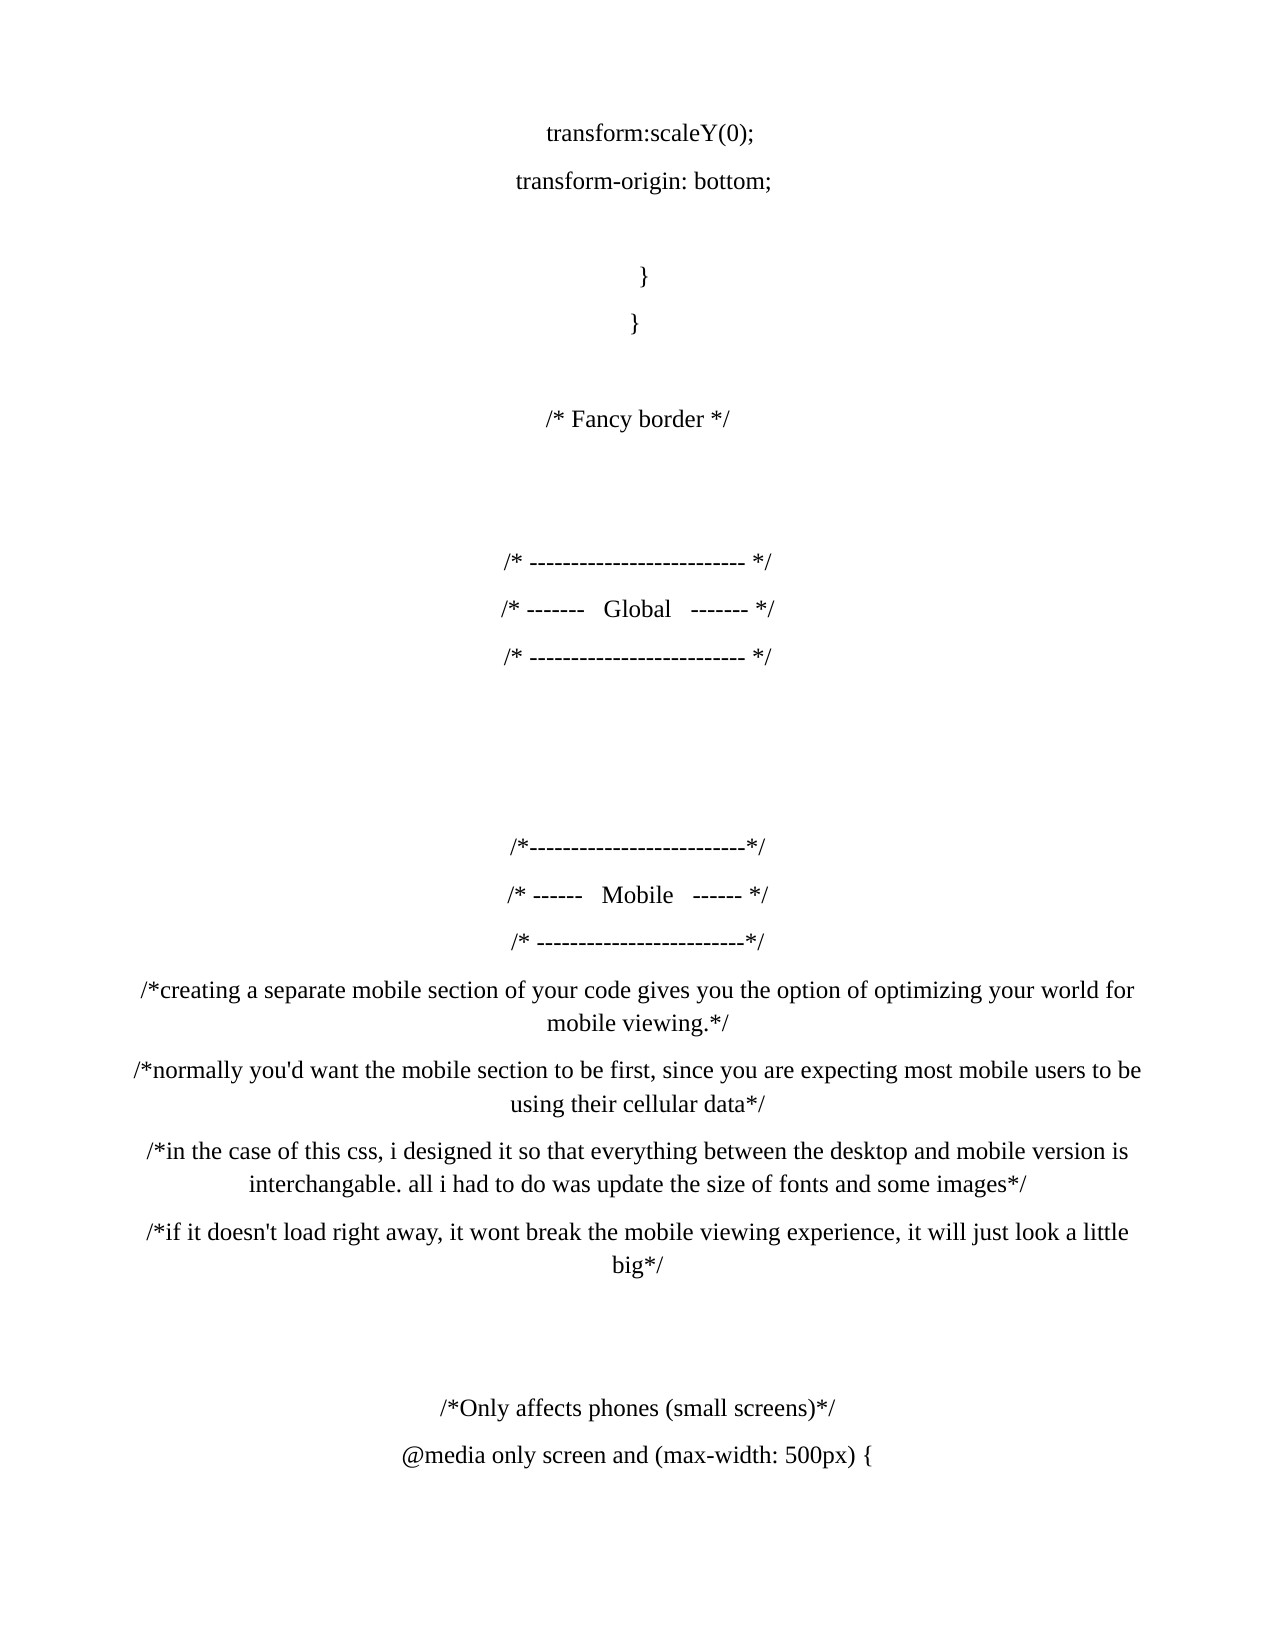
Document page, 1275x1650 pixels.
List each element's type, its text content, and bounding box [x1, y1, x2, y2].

text } [118, 308, 1157, 337]
text /* ------ Mobile ------ */ [118, 880, 1157, 908]
text transform-origin: bottom; [118, 166, 1157, 194]
text /* ------- Global ------- */ [118, 594, 1157, 623]
text /* -------------------------*/ [118, 927, 1157, 956]
text } [118, 261, 1157, 290]
text @media only screen and (max-width: 500px) { [118, 1440, 1157, 1469]
text /* -------------------------- */ [118, 547, 1157, 575]
text /* Fancy border */ [118, 404, 1157, 432]
text /*normally you'd want the mobile section to be first, since you are expecting most mobile users to be using their cellular data*/ [118, 1056, 1157, 1117]
text /*Only affects phones (small screens)*/ [118, 1393, 1157, 1421]
text /*if it doesn't load right away, it wont break the mobile viewing experience, it will just look a little big*/ [118, 1217, 1157, 1279]
text transform:scaleY(0); [118, 118, 1157, 147]
text /*--------------------------*/ [118, 832, 1157, 861]
text /* -------------------------- */ [118, 642, 1157, 671]
text /*creating a separate mobile section of your code gives you the option of optimizing your world for mobile viewing.*/ [118, 975, 1157, 1037]
text /*in the case of this css, i designed it so that everything between the desktop and mobile version is interchangable. all i had to do was update the size of fonts and some images*/ [118, 1136, 1157, 1198]
